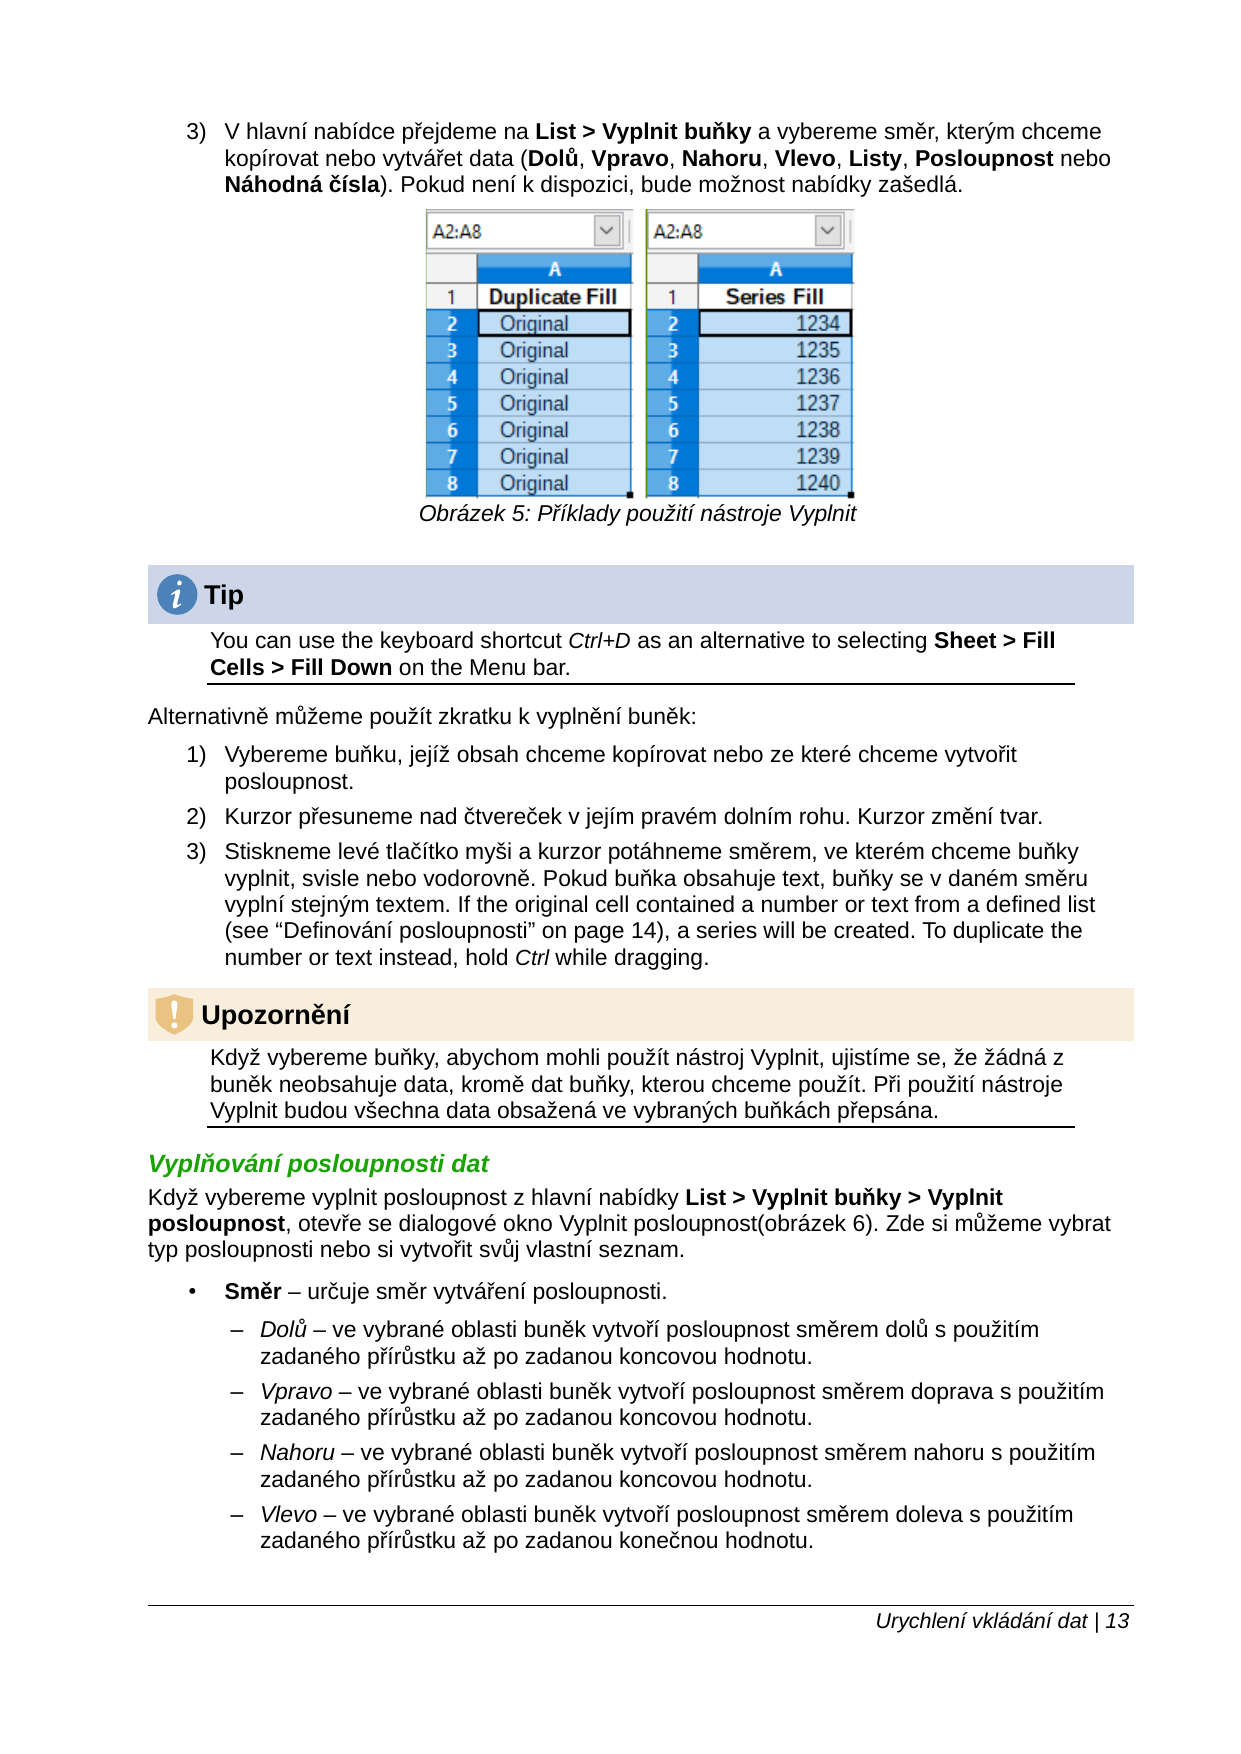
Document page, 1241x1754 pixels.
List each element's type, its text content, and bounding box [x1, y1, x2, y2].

list Nahoru – ve vybrané oblasti buněk vytvoří posloupnost směrem nahoru s použitím zadaného přírůstku až po zadanou koncovou hodnotu. [230, 1439, 1134, 1492]
text You can use the keyboard shortcut Ctrl+D as an alternative to selecting Sheet > Fill Cells > Fill Down on the Menu bar. [207, 624, 1075, 683]
list V hlavní nabídce přejdeme na List > Vyplnit buňky a vybereme směr, kterým chceme kopírovat nebo vytvářet data (Dolů, Vpravo, Nahoru, Vlevo, Listy, Posloupnost nebo Náhodná čísla). Pokud není k dispozici, bude možnost nabídky zašedlá. [207, 118, 1134, 197]
list Vlevo – ve vybrané oblasti buněk vytvoří posloupnost směrem doleva s použitím zadaného přírůstku až po zadanou konečnou hodnotu. [230, 1501, 1134, 1554]
subtitle Upozornění [148, 988, 1134, 1041]
picture [425, 209, 856, 500]
text Obrázek 5: Příklady použití nástroje Vyplnit [418, 209, 863, 526]
list Stiskneme levé tlačítko myši a kurzor potáhneme směrem, ve kterém chceme buňky vyplnit, svisle nebo vodorovně. Pokud buňka obsahuje text, buňky se v daném směru vyplní stejným textem. If the original cell contained a number or text from a defined list (see “Defining a fill series” on page 13), a series will be created. To duplicate the number or text instead, hold Ctrl while dragging. [207, 838, 1134, 970]
list Vybereme buňku, jejíž obsah chceme kopírovat nebo ze které chceme vytvořit posloupnost. [207, 741, 1134, 794]
list Kurzor přesuneme nad čtvereček v jejím pravém dolním rohu. Kurzor změní tvar. [207, 803, 1134, 829]
list Dolů – ve vybrané oblasti buněk vytvoří posloupnost směrem dolů s použitím zadaného přírůstku až po zadanou koncovou hodnotu. [230, 1316, 1134, 1369]
subtitle Vyplňování posloupnosti dat [148, 1149, 1134, 1178]
list Vpravo – ve vybrané oblasti buněk vytvoří posloupnost směrem doprava s použitím zadaného přírůstku až po zadanou koncovou hodnotu. [230, 1378, 1134, 1431]
text Alternativně můžeme použít zkratku k vyplnění buněk: [148, 703, 1134, 729]
list Směr – určuje směr vytváření posloupnosti. [185, 1275, 1134, 1307]
text Když vybereme buňky, abychom mohli použít nástroj Vyplnit, ujistíme se, že žádná z buněk neobsahuje data, kromě dat buňky, kterou chceme použít. Při použití nástroje Vyplnit budou všechna data obsažená ve vybraných buňkách přepsána. [207, 1041, 1075, 1126]
subtitle Tip [148, 565, 1134, 624]
text Když vybereme vyplnit posloupnost z hlavní nabídky List > Vyplnit buňky > Vyplnit posloupnost, otevře se dialogové okno Vyplnit posloupnost(obrázek 6). Zde si můžeme vybrat typ posloupnosti nebo si vytvořit svůj vlastní seznam. [148, 1184, 1134, 1263]
